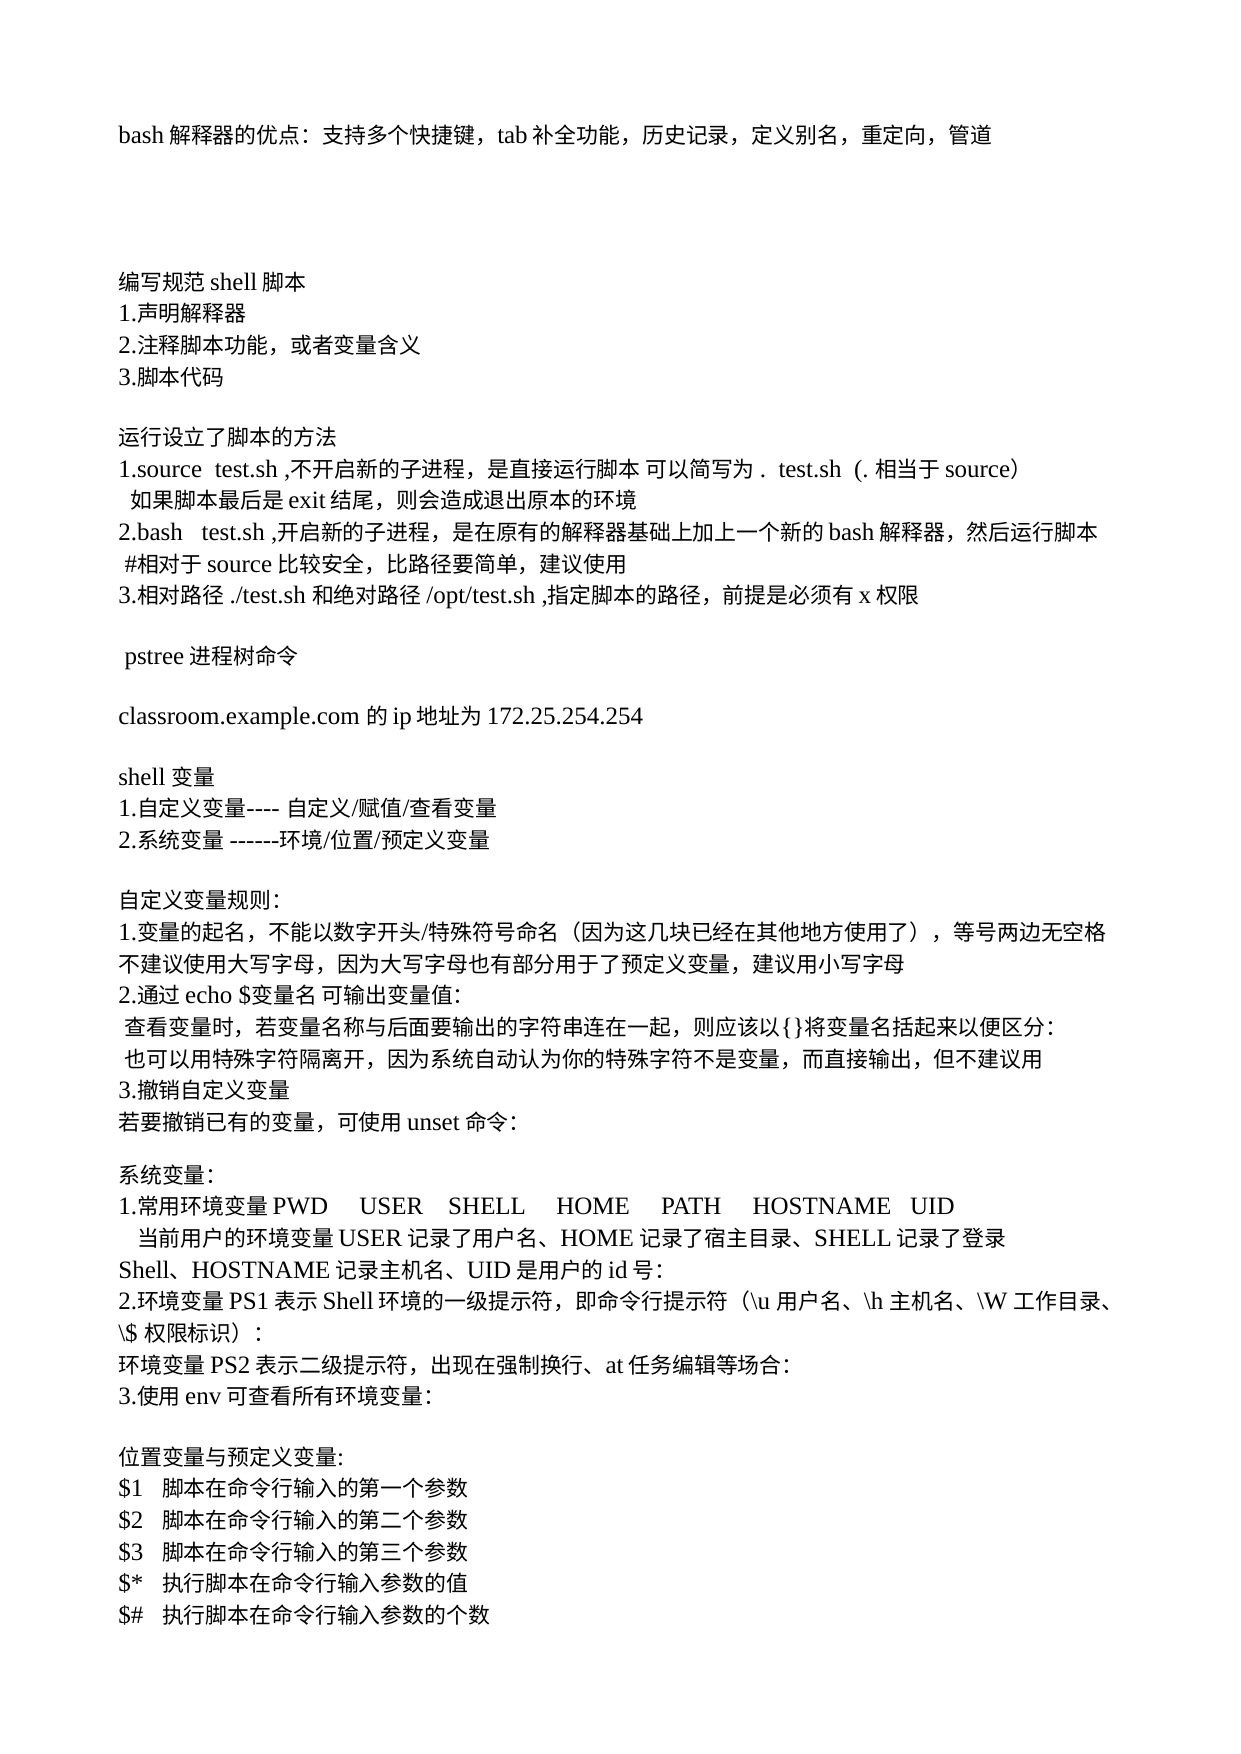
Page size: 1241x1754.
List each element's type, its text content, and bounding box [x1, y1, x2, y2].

text 3.撤销自定义变量 [118, 1073, 1122, 1105]
text #相对于source比较安全，比路径要简单，建议使用 [118, 547, 1122, 578]
text classroom.example.com 的ip地址为172.25.254.254 [118, 699, 1122, 731]
text 当前用户的环境变量USER记录了用户名、HOME记录了宿主目录、SHELL记录了登录Shell、HOSTNAME记录主机名、UID是用户的id号： [118, 1221, 1122, 1284]
text 1.声明解释器 [118, 296, 1122, 328]
text 1.变量的起名，不能以数字开头/特殊符号命名（因为这几块已经在其他地方使用了），等号两边无空格 [118, 915, 1122, 947]
text 环境变量PS2表示二级提示符，出现在强制换行、at任务编辑等场合： [118, 1348, 1122, 1379]
text 1.自定义变量---- 自定义/赋值/查看变量 [118, 791, 1122, 823]
text 2.bash test.sh ,开启新的子进程，是在原有的解释器基础上加上一个新的bash解释器，然后运行脚本 [118, 515, 1122, 547]
text 1.source test.sh ,不开启新的子进程，是直接运行脚本 可以简写为 . test.sh (. 相当于source） [118, 452, 1122, 483]
text $1 脚本在命令行输入的第一个参数 [118, 1471, 1122, 1503]
text 不建议使用大写字母，因为大写字母也有部分用于了预定义变量，建议用小写字母 [118, 947, 1122, 978]
text 3.脚本代码 [118, 360, 1122, 391]
text 运行设立了脚本的方法 [118, 420, 1122, 452]
text 若要撤销已有的变量，可使用unset命令： [118, 1105, 1122, 1137]
text 系统变量： [118, 1158, 1122, 1189]
text 如果脚本最后是exit结尾，则会造成退出原本的环境 [118, 483, 1122, 515]
text 2.环境变量PS1表示Shell环境的一级提示符，即命令行提示符（\u 用户名、\h 主机名、\W 工作目录、\$ 权限标识）： [118, 1284, 1122, 1348]
text bash解释器的优点：支持多个快捷键，tab补全功能，历史记录，定义别名，重定向，管道 [118, 118, 1122, 150]
text 自定义变量规则： [118, 883, 1122, 915]
text 2.注释脚本功能，或者变量含义 [118, 328, 1122, 360]
text 查看变量时，若变量名称与后面要输出的字符串连在一起，则应该以{}将变量名括起来以便区分： [118, 1010, 1122, 1042]
text $# 执行脚本在命令行输入参数的个数 [118, 1598, 1122, 1630]
text $3 脚本在命令行输入的第三个参数 [118, 1535, 1122, 1566]
text 编写规范shell脚本 [118, 265, 1122, 296]
text 3.相对路径 ./test.sh 和绝对路径 /opt/test.sh ,指定脚本的路径，前提是必须有x权限 [118, 578, 1122, 610]
text shell 变量 [118, 760, 1122, 791]
text 2.通过echo $变量名 可输出变量值： [118, 978, 1122, 1010]
text 位置变量与预定义变量: [118, 1440, 1122, 1471]
text $* 执行脚本在命令行输入参数的值 [118, 1566, 1122, 1598]
text pstree进程树命令 [118, 639, 1122, 671]
text $2 脚本在命令行输入的第二个参数 [118, 1503, 1122, 1535]
text 1.常用环境变量PWD USER SHELL HOME PATH HOSTNAME UID [118, 1189, 1122, 1221]
text 3.使用env可查看所有环境变量： [118, 1379, 1122, 1411]
text 也可以用特殊字符隔离开，因为系统自动认为你的特殊字符不是变量，而直接输出，但不建议用 [118, 1042, 1122, 1073]
text 2.系统变量 ------环境/位置/预定义变量 [118, 823, 1122, 855]
